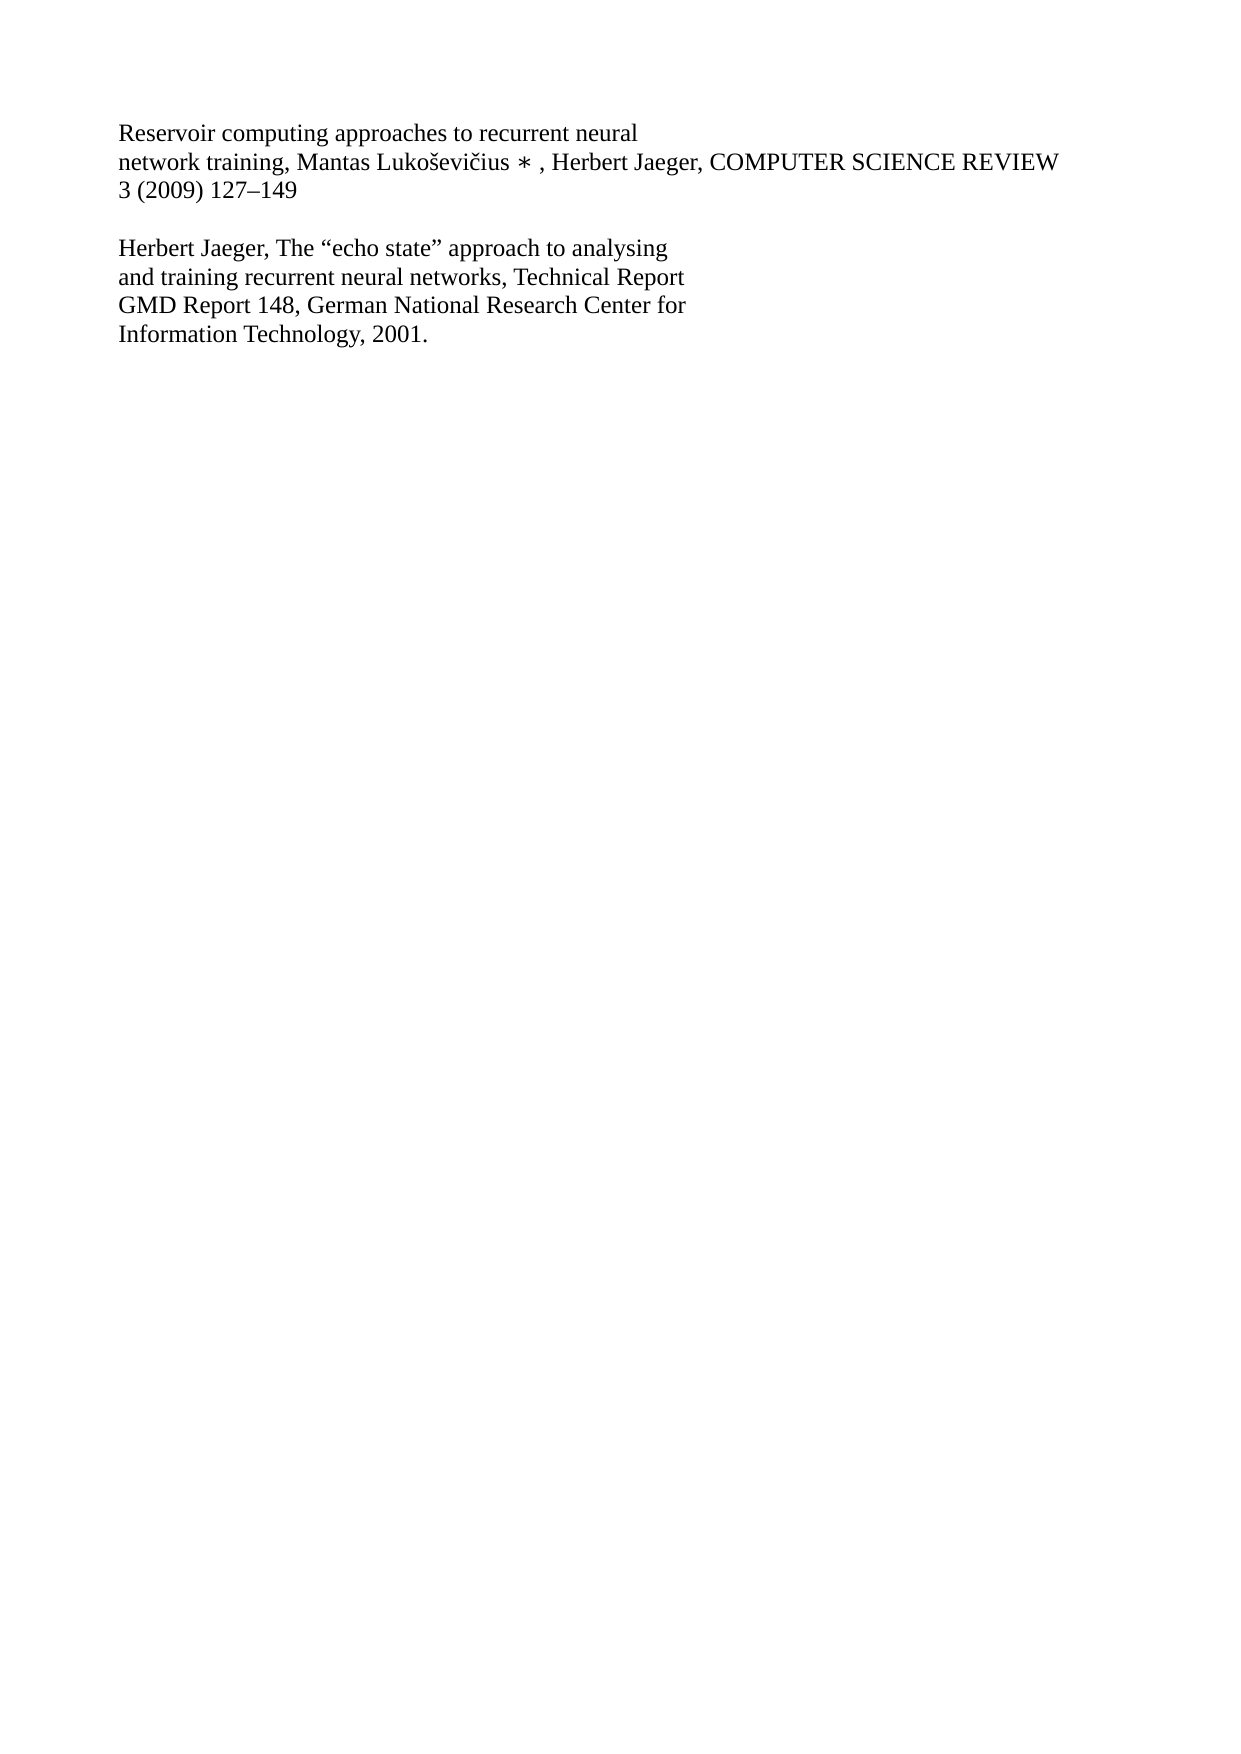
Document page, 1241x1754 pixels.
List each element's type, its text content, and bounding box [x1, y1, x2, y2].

text network training, Mantas Lukoševičius ∗ , Herbert Jaeger, COMPUTER SCIENCE REVIEW [118, 147, 1122, 176]
text 3 (2009) 127–149 [118, 176, 1122, 204]
text Reservoir computing approaches to recurrent neural [118, 118, 1122, 147]
text Information Technology, 2001. [118, 319, 1122, 348]
text GMD Report 148, German National Research Center for [118, 291, 1122, 319]
text and training recurrent neural networks, Technical Report [118, 262, 1122, 291]
text Herbert Jaeger, The “echo state” approach to analysing [118, 233, 1122, 262]
